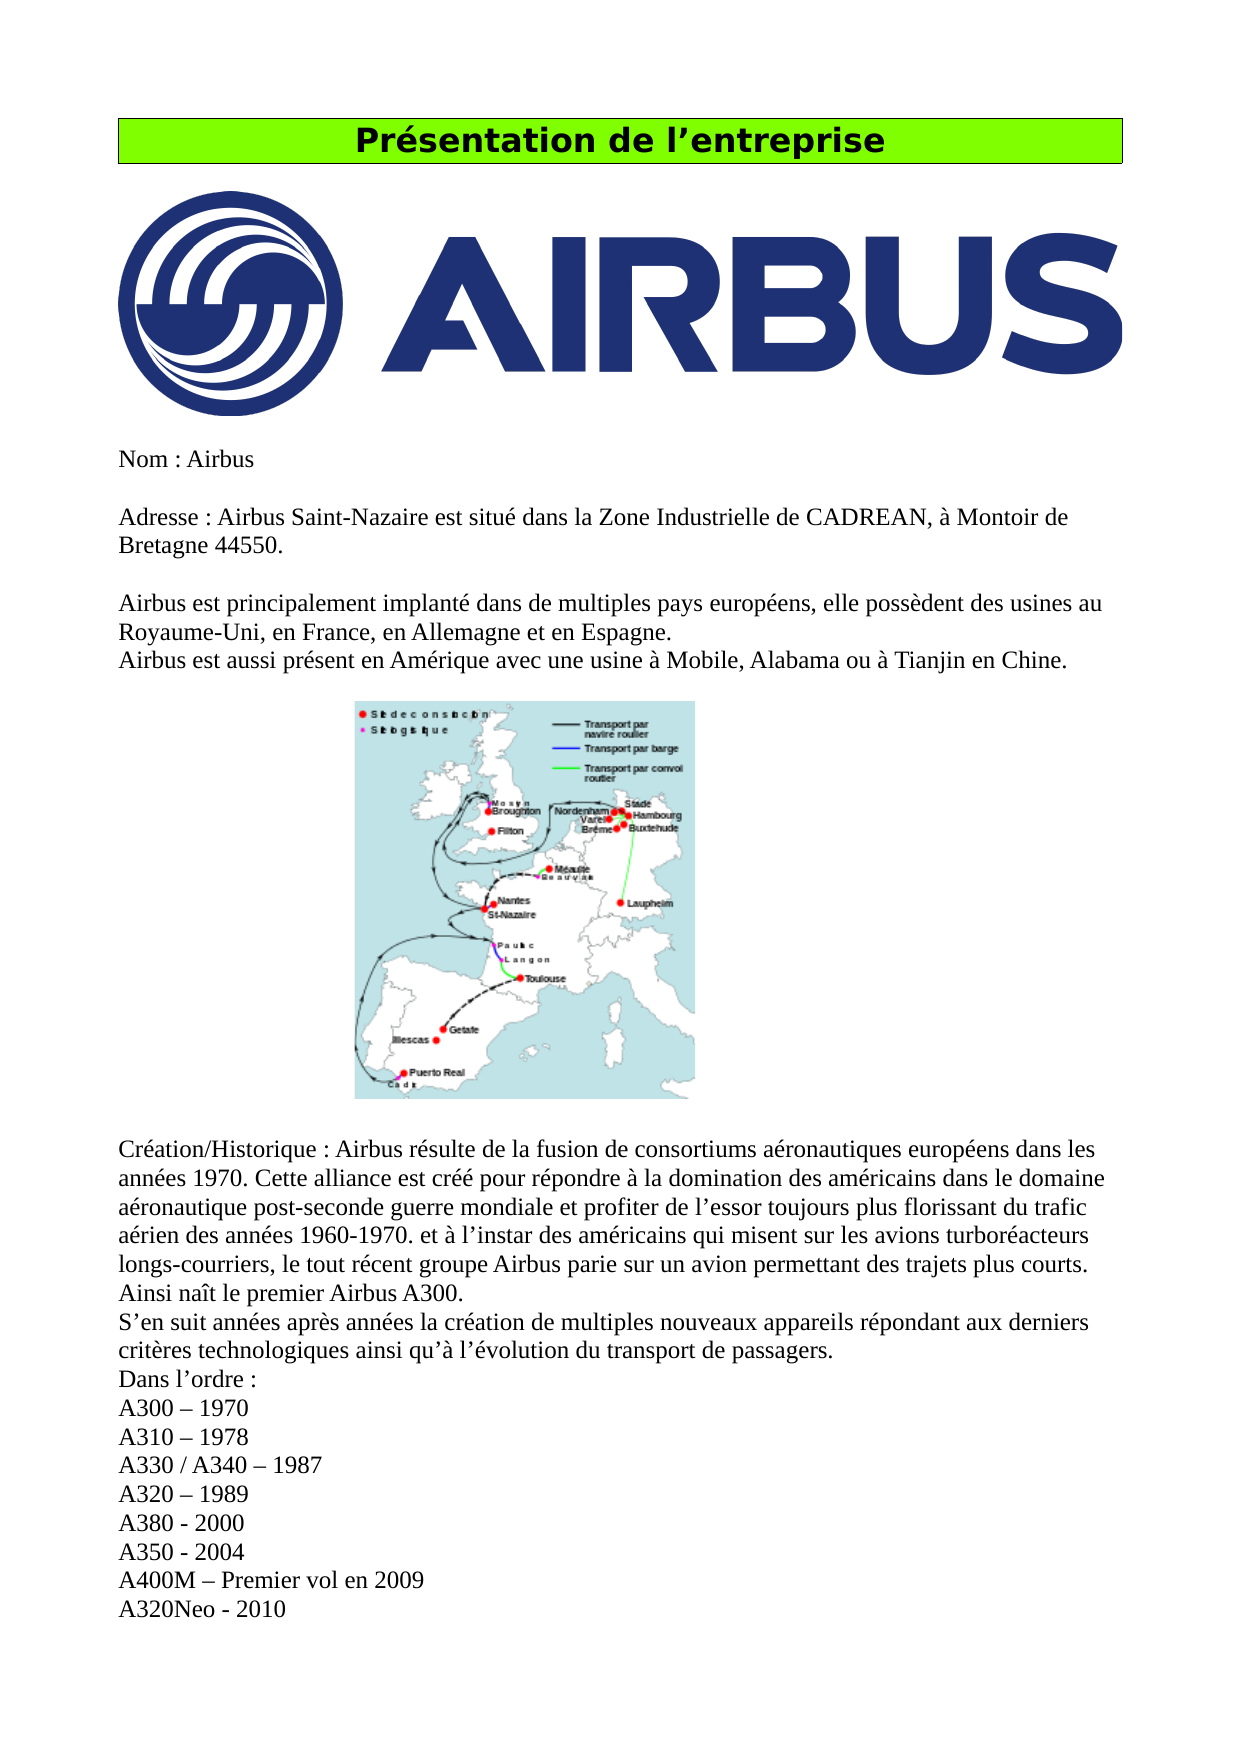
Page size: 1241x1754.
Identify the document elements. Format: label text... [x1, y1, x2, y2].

text A400M – Premier vol en 2009 [118, 1566, 1122, 1594]
text Ainsi naît le premier Airbus A300. [118, 1278, 1122, 1307]
text A310 – 1978 [118, 1422, 1122, 1451]
text A350 - 2004 [118, 1537, 1122, 1566]
text Dans l’ordre : [118, 1364, 1122, 1393]
text A300 – 1970 [118, 1393, 1122, 1422]
text Nom : Airbus [118, 444, 1122, 473]
text A380 - 2000 [118, 1508, 1122, 1537]
text A320Neo - 2010 [118, 1594, 1122, 1623]
text Airbus est aussi présent en Amérique avec une usine à Mobile, Alabama ou à Tianjin en Chine. [118, 646, 1122, 674]
text A320 – 1989 [118, 1479, 1122, 1508]
text S’en suit années après années la création de multiples nouveaux appareils répondant aux derniers critères technologiques ainsi qu’à l’évolution du transport de passagers. [118, 1307, 1122, 1364]
picture [118, 191, 1123, 416]
text Présentation de l’entreprise [119, 119, 1122, 163]
text Airbus est principalement implanté dans de multiples pays européens, elle possèdent des usines au Royaume-Uni, en France, en Allemagne et en Espagne. [118, 588, 1122, 646]
text Adresse : Airbus Saint-Nazaire est situé dans la Zone Industrielle de CADREAN, à Montoir de Bretagne 44550. [118, 502, 1122, 559]
picture [354, 701, 696, 1099]
text A330 / A340 – 1987 [118, 1451, 1122, 1479]
text Création/Historique : Airbus résulte de la fusion de consortiums aéronautiques européens dans les années 1970. Cette alliance est créé pour répondre à la domination des américains dans le domaine aéronautique post-seconde guerre mondiale et profiter de l’essor toujours plus florissant du trafic aérien des années 1960-1970. et à l’instar des américains qui misent sur les avions turboréacteurs longs-courriers, le tout récent groupe Airbus parie sur un avion permettant des trajets plus courts. [118, 1134, 1122, 1278]
